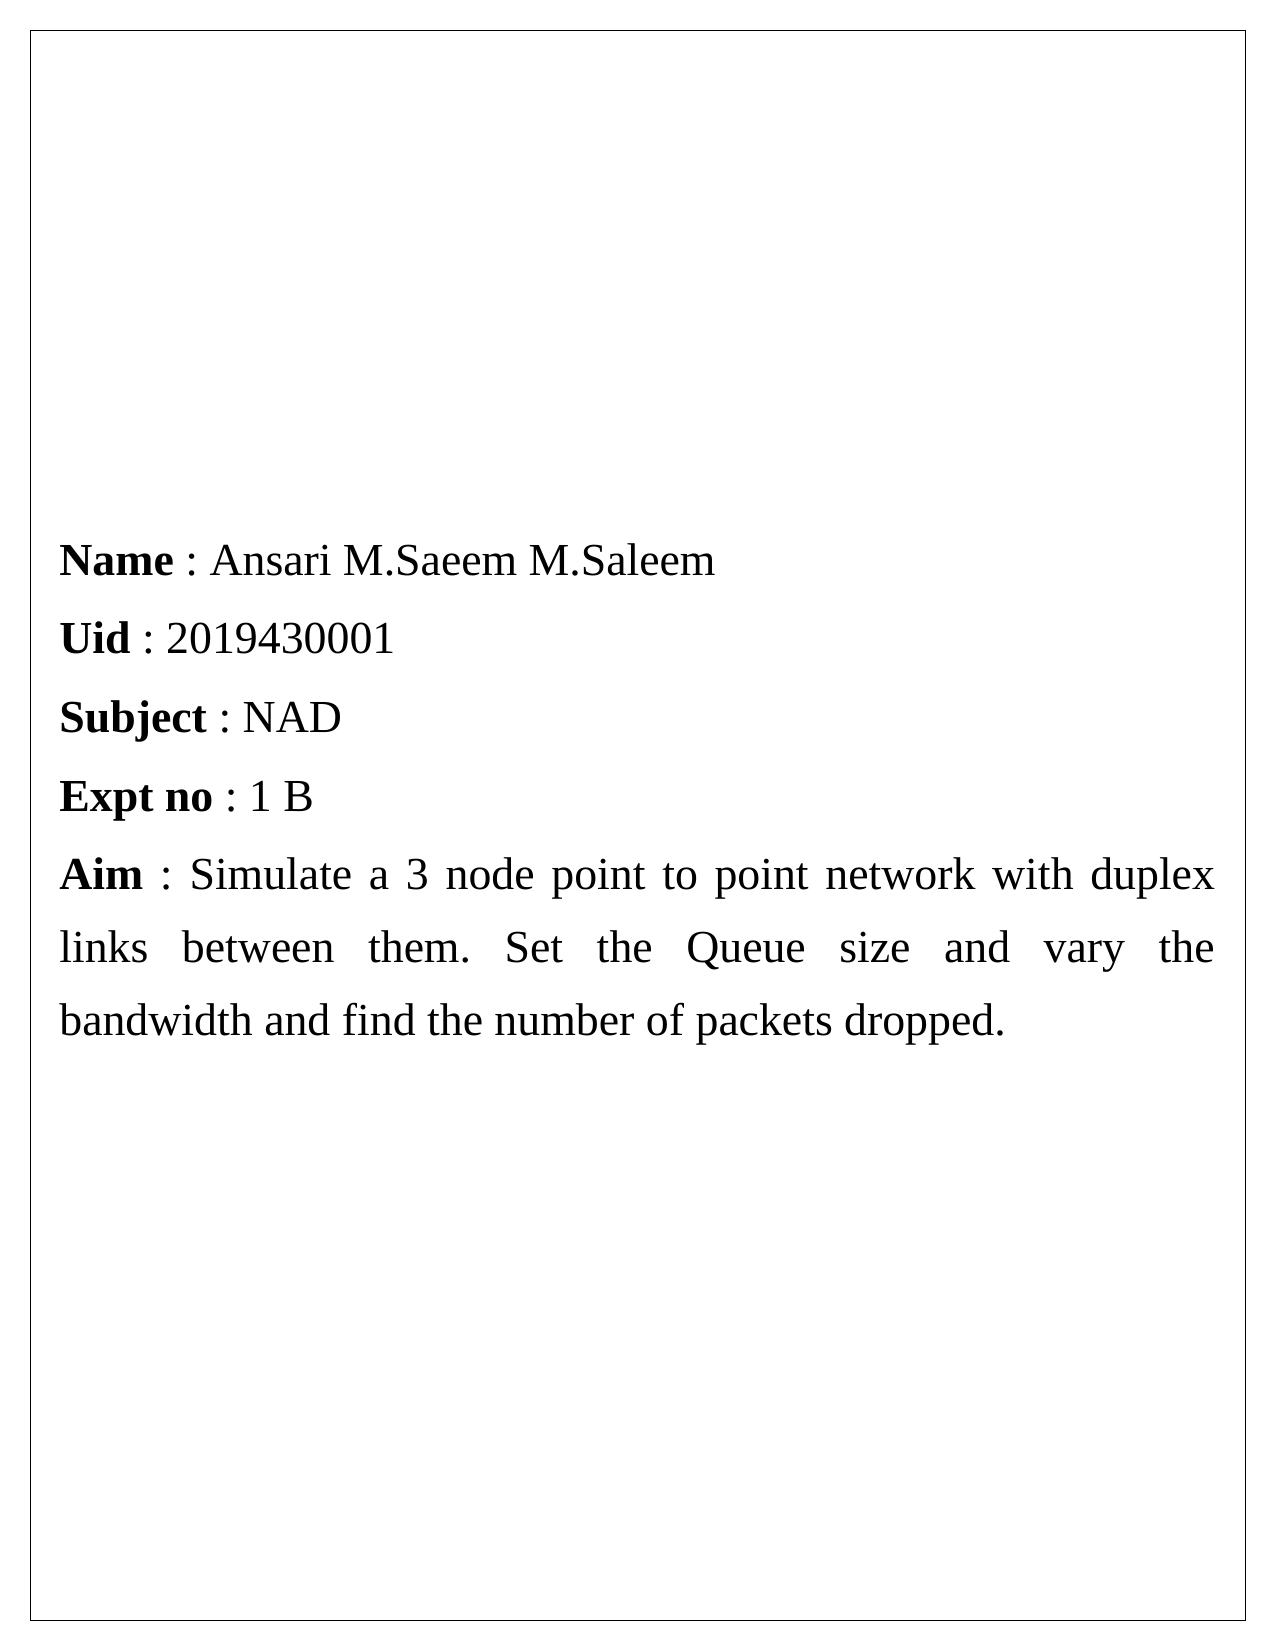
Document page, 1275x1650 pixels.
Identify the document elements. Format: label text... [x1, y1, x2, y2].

text Subject : NAD [59, 689, 1216, 742]
text Aim : Simulate a 3 node point to point network with duplex links between them. Set the Queue size and vary the bandwidth and find the number of packets dropped. [59, 847, 1216, 1045]
text Name : Ansari M.Saeem M.Saleem [59, 532, 1216, 585]
text Uid : 2019430001 [59, 611, 1216, 663]
text Expt no : 1 B [59, 768, 1216, 821]
